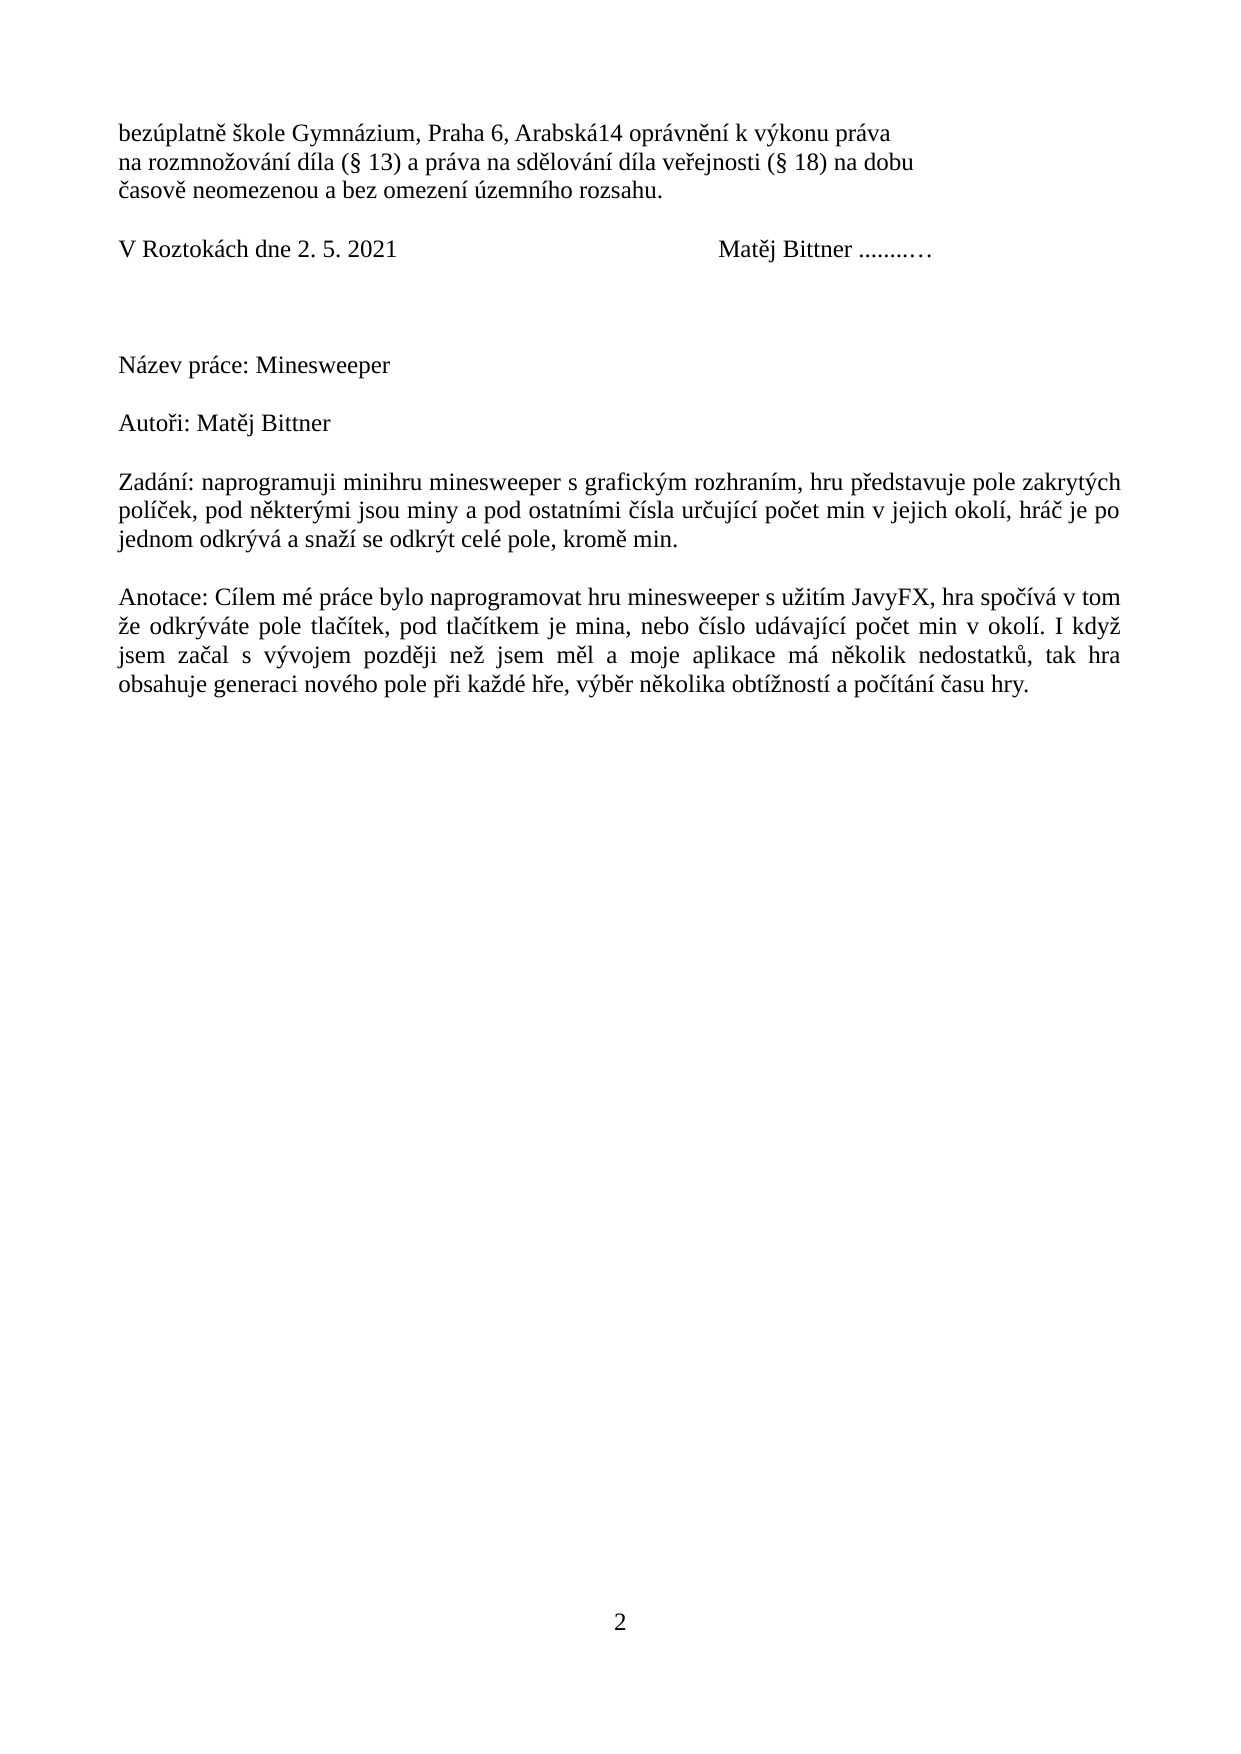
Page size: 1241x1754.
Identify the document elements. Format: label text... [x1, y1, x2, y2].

text Anotace: Cílem mé práce bylo naprogramovat hru minesweeper s užitím JavyFX, hra spočívá v tom že odkrýváte pole tlačítek, pod tlačítkem je mina, nebo číslo udávající počet min v okolí. I když jsem začal s vývojem později než jsem měl a moje aplikace má několik nedostatků, tak hra obsahuje generaci nového pole při každé hře, výběr několika obtížností a počítání času hry. [118, 582, 1122, 697]
text bezúplatně škole Gymnázium, Praha 6, Arabská14 oprávnění k výkonu práva [118, 118, 1122, 147]
text Zadání: naprogramuji minihru minesweeper s grafickým rozhraním, hru představuje pole zakrytých políček, pod některými jsou miny a pod ostatními čísla určující počet min v jejich okolí, hráč je po jednom odkrývá a snaží se odkrýt celé pole, kromě min. [118, 467, 1122, 553]
text Název práce: Minesweeper [118, 350, 1122, 379]
text na rozmnožování díla (§ 13) a práva na sdělování díla veřejnosti (§ 18) na dobu [118, 147, 1122, 176]
text časově neomezenou a bez omezení územního rozsahu. [118, 176, 1122, 204]
text V Roztokách dne 2. 5. 2021 Matěj Bittner ........… [118, 234, 1122, 263]
text Autoři: Matěj Bittner [118, 408, 1122, 437]
